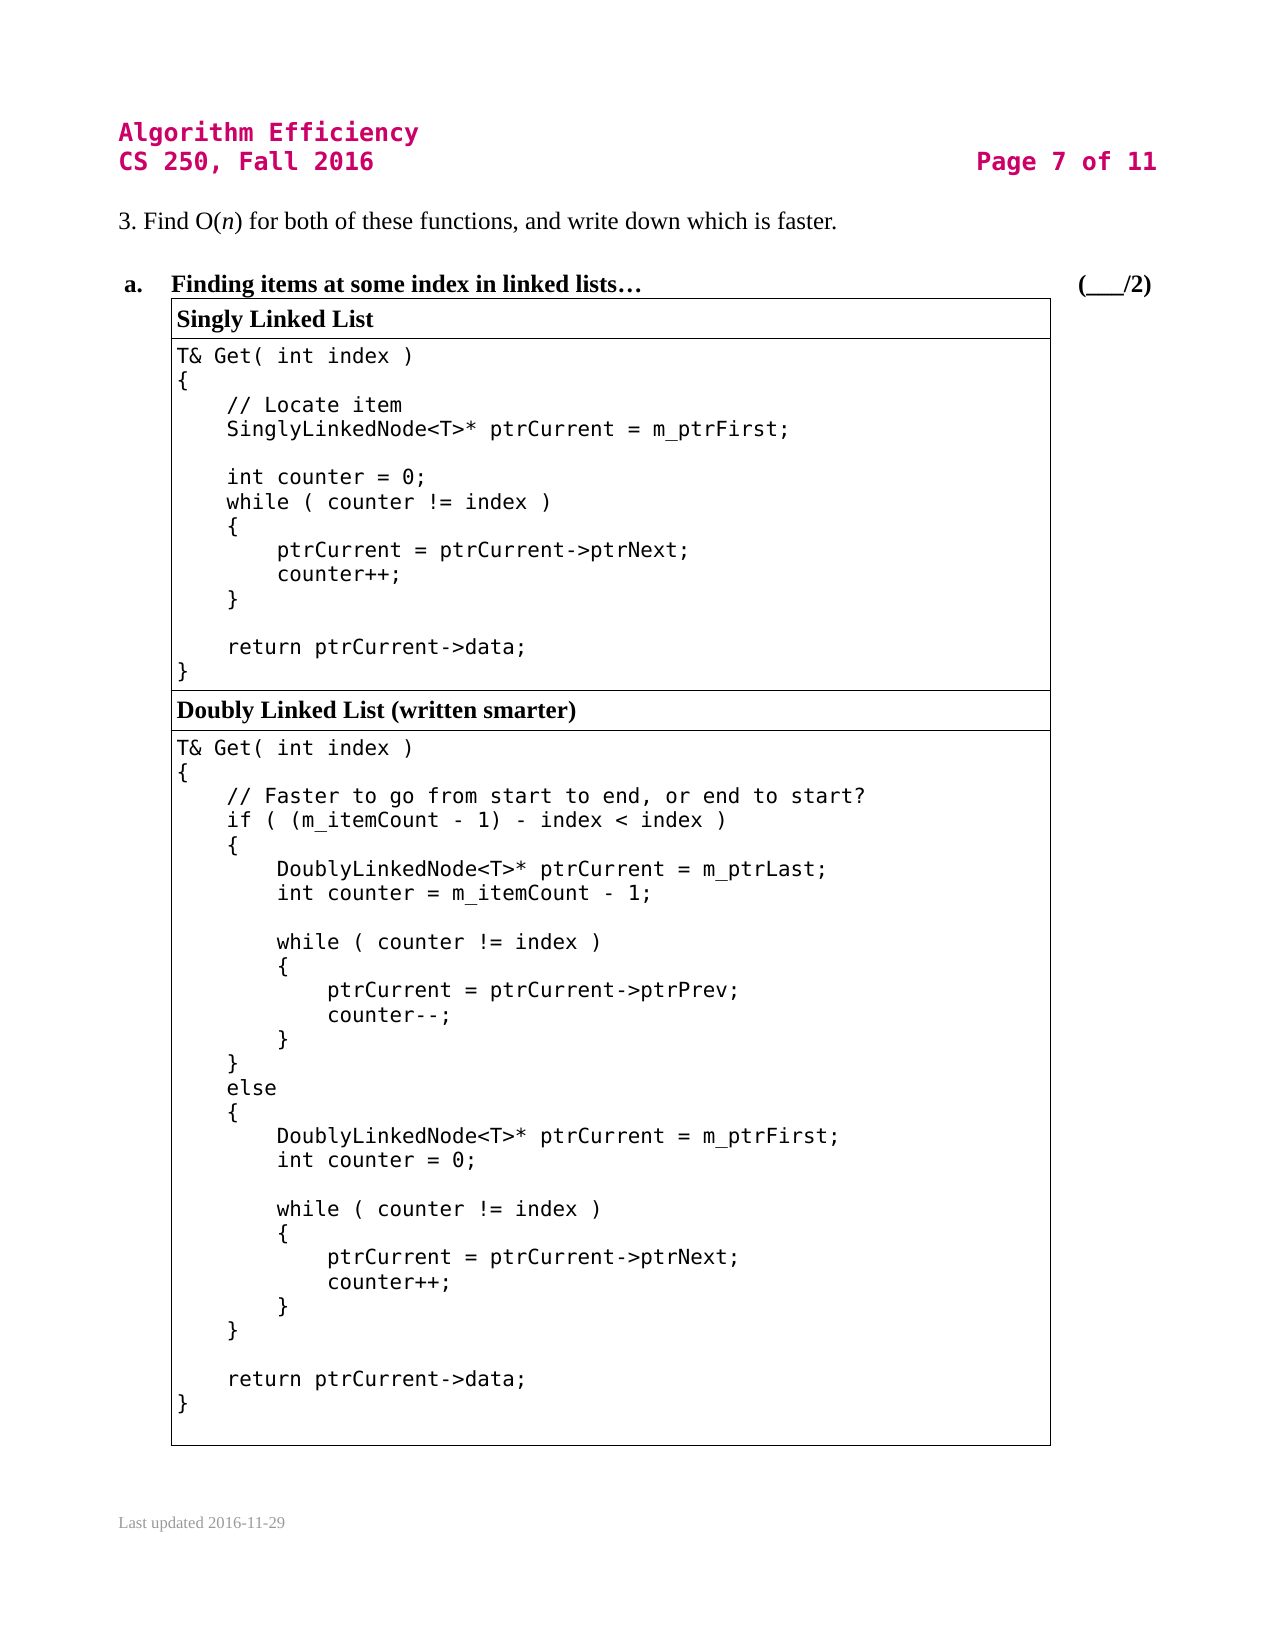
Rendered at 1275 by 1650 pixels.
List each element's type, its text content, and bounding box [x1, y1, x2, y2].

table_header (___/2) [1056, 264, 1157, 1451]
table_header Finding items at some index in linked lists… [165, 264, 1056, 1451]
table_cell T& Get( int index ) { // Faster to go from start to end, or end to start? if ( (m_itemCount - 1) - index < index ) { DoublyLinkedNode<T>* ptrCurrent = m_ptrLast; int counter = m_itemCount - 1; while ( counter != index ) { ptrCurrent = ptrCurrent->ptrPrev; counter--; } } else { DoublyLinkedNode<T>* ptrCurrent = m_ptrFirst; int counter = 0; while ( counter != index ) { ptrCurrent = ptrCurrent->ptrNext; counter++; } } return ptrCurrent->data; } [172, 731, 1050, 1445]
table_cell T& Get( int index ) { // Locate item SinglyLinkedNode<T>* ptrCurrent = m_ptrFirst; int counter = 0; while ( counter != index ) { ptrCurrent = ptrCurrent->ptrNext; counter++; } return ptrCurrent->data; } [172, 339, 1050, 689]
text 3. Find O(n) for both of these functions, and write down which is faster. [118, 206, 1157, 235]
table_header a. [118, 264, 165, 1451]
table_cell Doubly Linked List (written smarter) [172, 691, 1050, 730]
table_header Singly Linked List [172, 299, 1050, 338]
